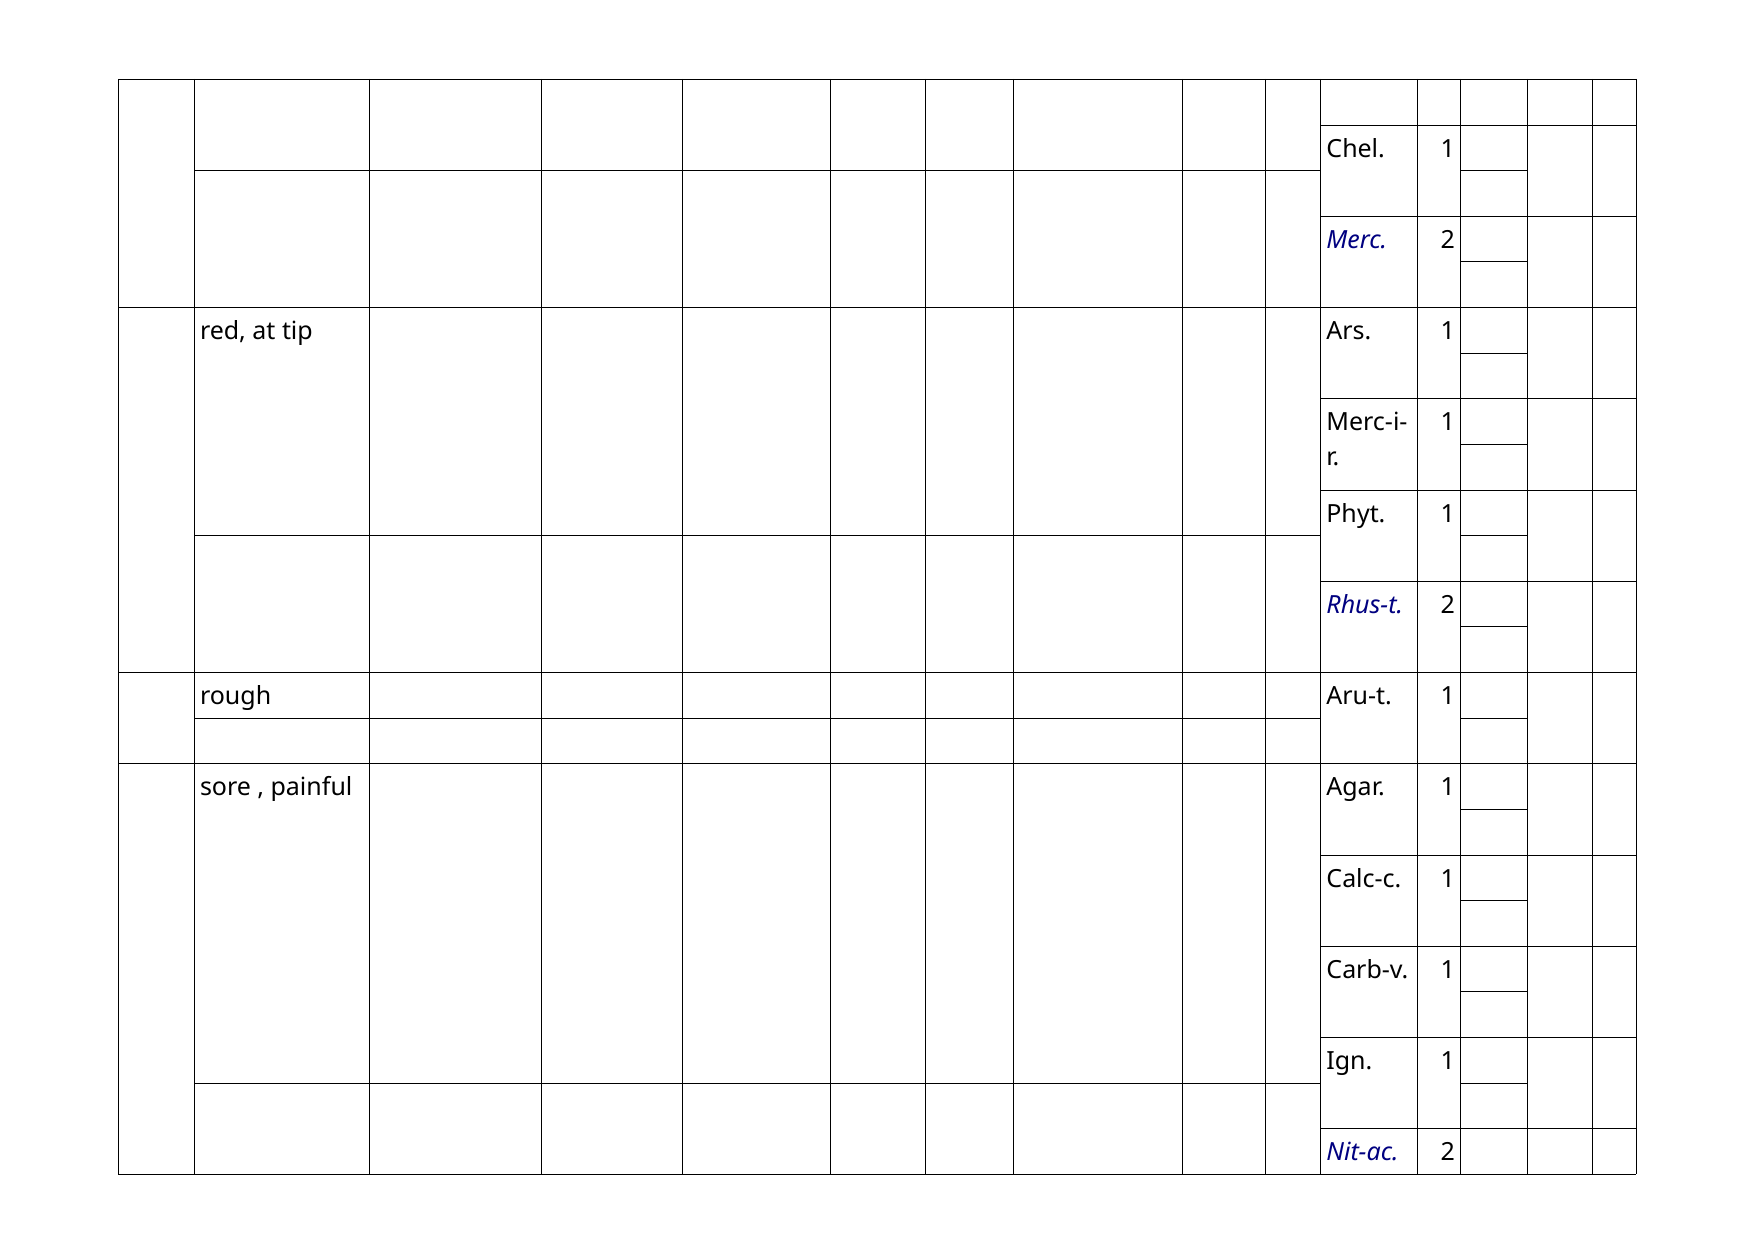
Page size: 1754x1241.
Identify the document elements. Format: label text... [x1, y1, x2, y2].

table_cell [1593, 582, 1636, 672]
table_cell [1528, 217, 1592, 307]
table_cell [1593, 1038, 1636, 1128]
table_cell Phyt. [1321, 491, 1417, 581]
table_cell [370, 673, 541, 718]
table_cell [1418, 80, 1460, 124]
table_cell [683, 308, 830, 535]
table_cell [1461, 171, 1527, 216]
table_cell [119, 764, 194, 1174]
table_cell [683, 171, 830, 307]
table_cell rough [195, 673, 369, 718]
table_cell 1 [1418, 491, 1460, 581]
table_cell [1014, 171, 1182, 307]
table_cell [831, 308, 925, 535]
table_cell sore , painful [195, 764, 369, 1083]
table_cell 1 [1418, 308, 1460, 398]
table_cell [1593, 947, 1636, 1037]
table_cell [1528, 947, 1592, 1037]
table_cell 1 [1418, 126, 1460, 216]
table_cell [542, 308, 682, 535]
table_cell [1014, 764, 1182, 1083]
table_cell 1 [1418, 856, 1460, 946]
table_cell [1461, 217, 1527, 261]
table_cell [1321, 80, 1417, 124]
table_cell [1266, 764, 1320, 1083]
table_cell [195, 719, 369, 763]
table_cell Agar. [1321, 764, 1417, 854]
table_cell [542, 764, 682, 1083]
table_cell [1593, 308, 1636, 398]
table_cell [370, 764, 541, 1083]
table_cell [1461, 308, 1527, 353]
table_cell [1461, 947, 1527, 991]
table_cell [1461, 810, 1527, 854]
table_cell [370, 308, 541, 535]
table_cell Carb-v. [1321, 947, 1417, 1037]
table_cell Aru-t. [1321, 673, 1417, 763]
table_cell [370, 80, 541, 170]
table_cell [1183, 1084, 1265, 1174]
table_cell [1461, 673, 1527, 718]
table_cell [1461, 1129, 1527, 1174]
table_cell [1528, 1038, 1592, 1128]
table_cell [1266, 1084, 1320, 1174]
table_cell [1014, 673, 1182, 718]
table_cell [831, 719, 925, 763]
table_cell [1461, 901, 1527, 946]
table_cell Merc-i-r. [1321, 399, 1417, 489]
table_cell [831, 171, 925, 307]
table_cell [831, 1084, 925, 1174]
table_cell [370, 1084, 541, 1174]
table_cell [926, 171, 1013, 307]
table_cell [926, 673, 1013, 718]
table_cell [195, 171, 369, 307]
table_cell [1183, 80, 1265, 170]
table_cell [831, 80, 925, 170]
table_cell [683, 719, 830, 763]
table_cell 1 [1418, 673, 1460, 763]
table_cell [1528, 582, 1592, 672]
table_cell [831, 536, 925, 672]
table_cell Ign. [1321, 1038, 1417, 1128]
table_cell [1183, 719, 1265, 763]
table_cell [1461, 262, 1527, 307]
table_cell [683, 764, 830, 1083]
table_cell [1014, 80, 1182, 170]
table_cell [1183, 308, 1265, 535]
table_cell [926, 80, 1013, 170]
table_cell Nit-ac. [1321, 1129, 1417, 1174]
table_cell [683, 673, 830, 718]
table_cell [1528, 80, 1592, 124]
table_cell [1266, 673, 1320, 718]
table_cell [926, 536, 1013, 672]
table_cell [1461, 126, 1527, 170]
table_cell [542, 719, 682, 763]
table_cell 1 [1418, 1038, 1460, 1128]
table_cell [1528, 673, 1592, 763]
table_cell [1528, 308, 1592, 398]
table_cell [1461, 1038, 1527, 1083]
table_cell Merc. [1321, 217, 1417, 307]
table_cell 1 [1418, 764, 1460, 854]
table_cell [1266, 308, 1320, 535]
table_cell [1593, 673, 1636, 763]
table_cell red, at tip [195, 308, 369, 535]
table_cell [683, 80, 830, 170]
table_cell [1528, 491, 1592, 581]
table_cell [1461, 491, 1527, 535]
table_cell [1266, 171, 1320, 307]
table_cell [1014, 536, 1182, 672]
table_cell [1183, 536, 1265, 672]
table_cell [1461, 80, 1527, 124]
table_cell [1528, 399, 1592, 489]
table_cell [1593, 399, 1636, 489]
table_cell [1461, 354, 1527, 398]
table_cell [1528, 764, 1592, 854]
table_cell 1 [1418, 399, 1460, 489]
table_cell [1266, 80, 1320, 170]
table_cell 2 [1418, 217, 1460, 307]
table_cell [1461, 856, 1527, 900]
table_cell [1528, 1129, 1592, 1174]
table_cell 1 [1418, 947, 1460, 1037]
table_cell [1528, 856, 1592, 946]
table_cell [542, 80, 682, 170]
table_cell [119, 308, 194, 672]
table_cell [1183, 673, 1265, 718]
table_cell [1266, 719, 1320, 763]
table_cell Calc-c. [1321, 856, 1417, 946]
table_cell Chel. [1321, 126, 1417, 216]
table_cell [926, 719, 1013, 763]
table_cell [1461, 536, 1527, 581]
table_cell [1461, 627, 1527, 672]
table_cell [1014, 719, 1182, 763]
table_cell [1461, 399, 1527, 444]
table_cell [1183, 764, 1265, 1083]
table_cell [195, 1084, 369, 1174]
table_cell [1593, 126, 1636, 216]
table_cell [1528, 126, 1592, 216]
table_cell [195, 80, 369, 170]
table_cell [542, 536, 682, 672]
table_cell [542, 171, 682, 307]
table_cell [926, 1084, 1013, 1174]
table_cell [1593, 491, 1636, 581]
table_cell [1461, 764, 1527, 809]
table_cell [1266, 536, 1320, 672]
table_cell [1461, 992, 1527, 1037]
table_cell [1593, 856, 1636, 946]
table_cell Rhus-t. [1321, 582, 1417, 672]
table_cell [683, 536, 830, 672]
table_cell [1593, 80, 1636, 124]
table_cell [370, 719, 541, 763]
table_cell [195, 536, 369, 672]
table_cell [1461, 1084, 1527, 1128]
table_cell [831, 764, 925, 1083]
table_cell [1593, 1129, 1636, 1174]
table_cell [1014, 1084, 1182, 1174]
table_cell 2 [1418, 582, 1460, 672]
table_cell [683, 1084, 830, 1174]
table_cell [1593, 764, 1636, 854]
table_cell [926, 764, 1013, 1083]
table_cell [1461, 445, 1527, 489]
table_cell [119, 673, 194, 763]
table_cell 2 [1418, 1129, 1460, 1174]
table_cell [1593, 217, 1636, 307]
table_cell [1183, 171, 1265, 307]
table_cell Ars. [1321, 308, 1417, 398]
table_cell [542, 1084, 682, 1174]
table_cell [370, 536, 541, 672]
table_cell [1461, 719, 1527, 763]
table_cell [926, 308, 1013, 535]
table_cell [542, 673, 682, 718]
table_cell [370, 171, 541, 307]
table_cell [119, 80, 194, 307]
table_cell [1014, 308, 1182, 535]
table_cell [831, 673, 925, 718]
table_cell [1461, 582, 1527, 626]
